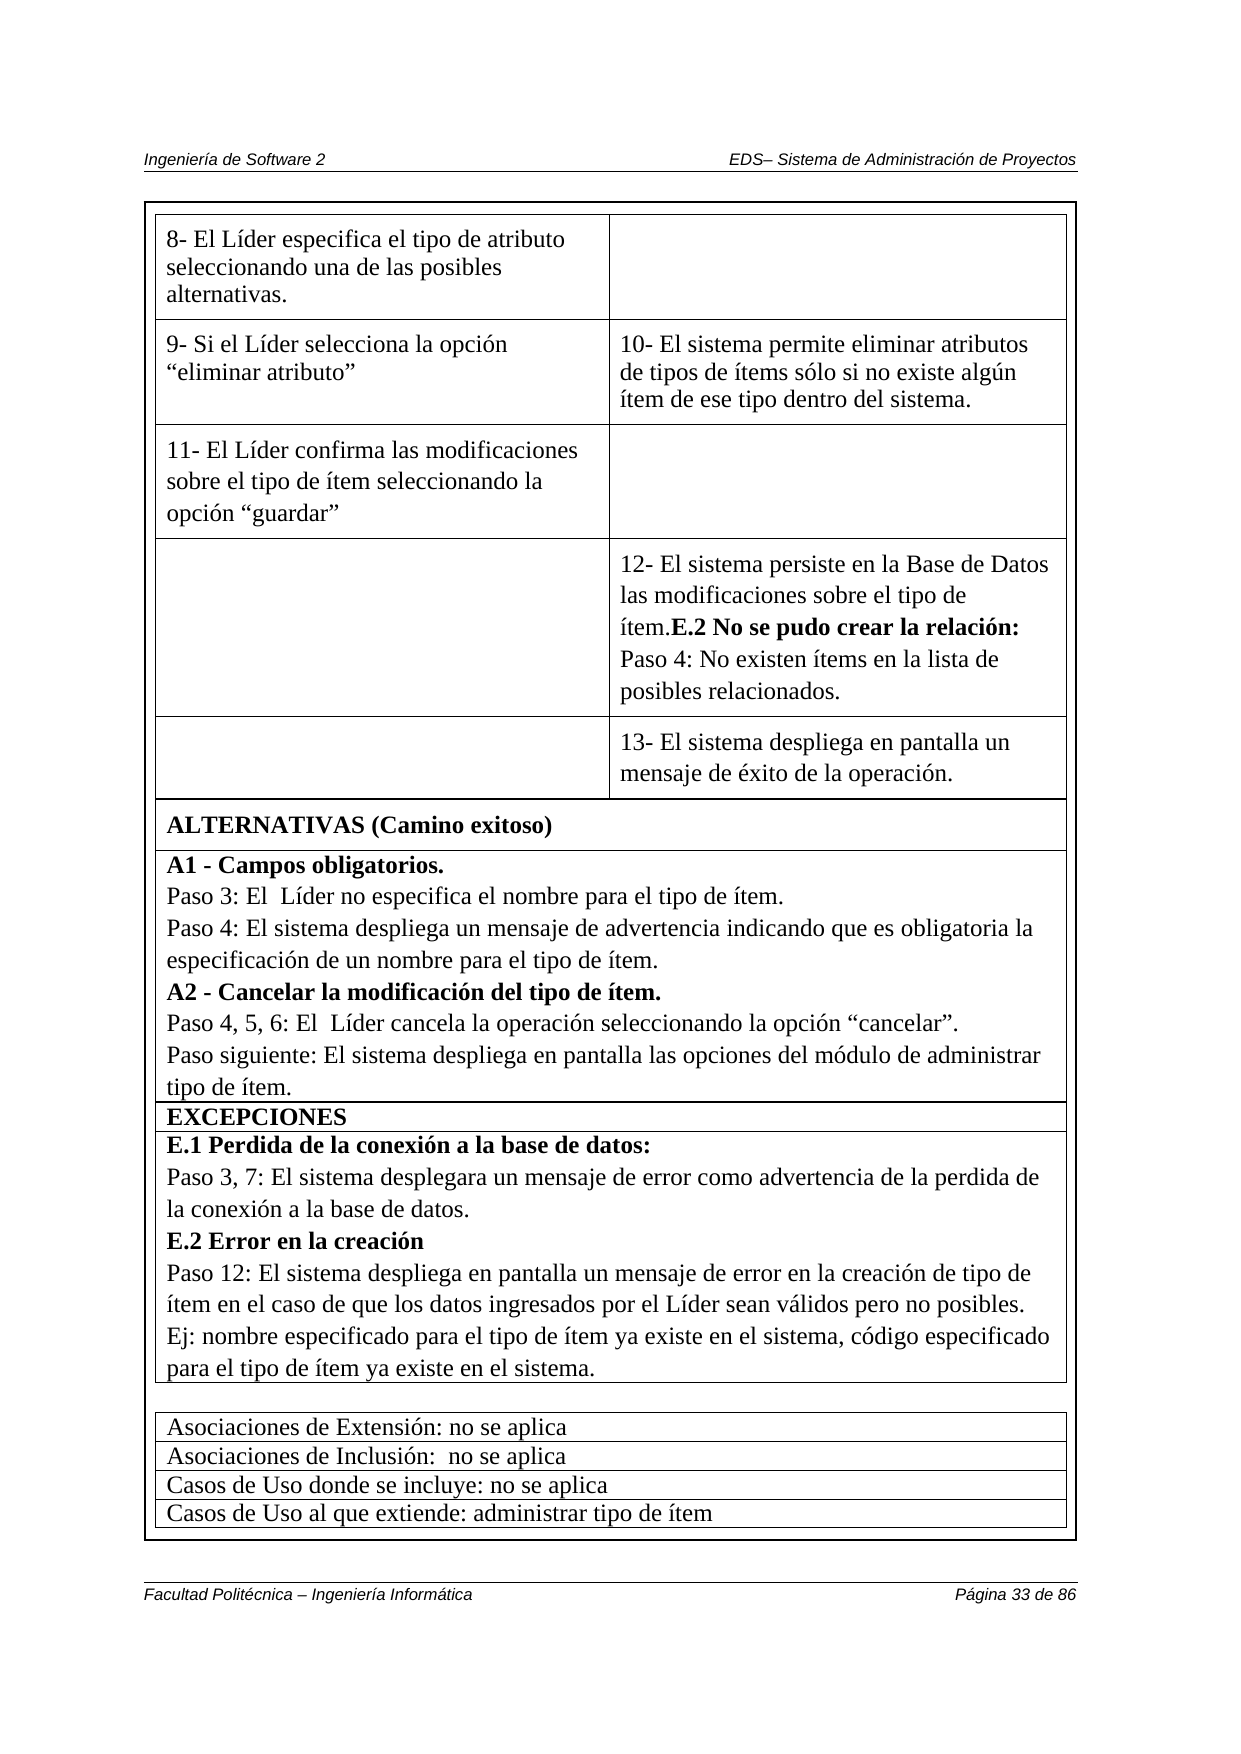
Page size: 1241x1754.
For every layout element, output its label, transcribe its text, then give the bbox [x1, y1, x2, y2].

table_cell 8- El Líder especifica el tipo de atributo seleccionando una de las posibles alternativas. [156, 215, 609, 319]
table_cell Casos de Uso donde se incluye: no se aplica [156, 1471, 1066, 1498]
table_header Asociaciones de Extensión: no se aplica [156, 1413, 1066, 1441]
table_header [146, 203, 1075, 1539]
table_cell [610, 425, 1066, 538]
table_cell [156, 539, 609, 716]
table_cell A1 - Campos obligatorios. Paso 3: El Líder no especifica el nombre para el tipo de ítem. Paso 4: El sistema despliega un mensaje de advertencia indicando que es obligatoria la especificación de un nombre para el tipo de ítem. A2 - Cancelar la modificación del tipo de ítem. Paso 4, 5, 6: El Líder cancela la operación seleccionando la opción “cancelar”. Paso siguiente: El sistema despliega en pantalla las opciones del módulo de administrar tipo de ítem. [156, 851, 1066, 1101]
table_cell Casos de Uso al que extiende: administrar tipo de ítem [156, 1500, 1066, 1527]
table_cell 9- Si el Líder selecciona la opción “eliminar atributo” [156, 320, 609, 424]
table_cell 13- El sistema despliega en pantalla un mensaje de éxito de la operación. [610, 717, 1066, 798]
table_cell E.1 Perdida de la conexión a la base de datos: Paso 3, 7: El sistema desplegara un mensaje de error como advertencia de la perdida de la conexión a la base de datos. E.2 Error en la creación Paso 12: El sistema despliega en pantalla un mensaje de error en la creación de tipo de ítem en el caso de que los datos ingresados por el Líder sean válidos pero no posibles. Ej: nombre especificado para el tipo de ítem ya existe en el sistema, código especificado para el tipo de ítem ya existe en el sistema. [156, 1132, 1066, 1382]
table_cell 10- El sistema permite eliminar atributos de tipos de ítems sólo si no existe algún ítem de ese tipo dentro del sistema. [610, 320, 1066, 424]
table_header EXCEPCIONES [156, 1103, 1066, 1131]
table_cell [610, 215, 1066, 319]
table_header ALTERNATIVAS (Camino exitoso) [156, 800, 1066, 850]
table_cell 12- El sistema persiste en la Base de Datos las modificaciones sobre el tipo de ítem.E.2 No se pudo crear la relación: Paso 4: No existen ítems en la lista de posibles relacionados. [610, 539, 1066, 716]
table_cell 11- El Líder confirma las modificaciones sobre el tipo de ítem seleccionando la opción “guardar” [156, 425, 609, 538]
table_cell [156, 717, 609, 798]
table_cell Asociaciones de Inclusión: no se aplica [156, 1442, 1066, 1470]
